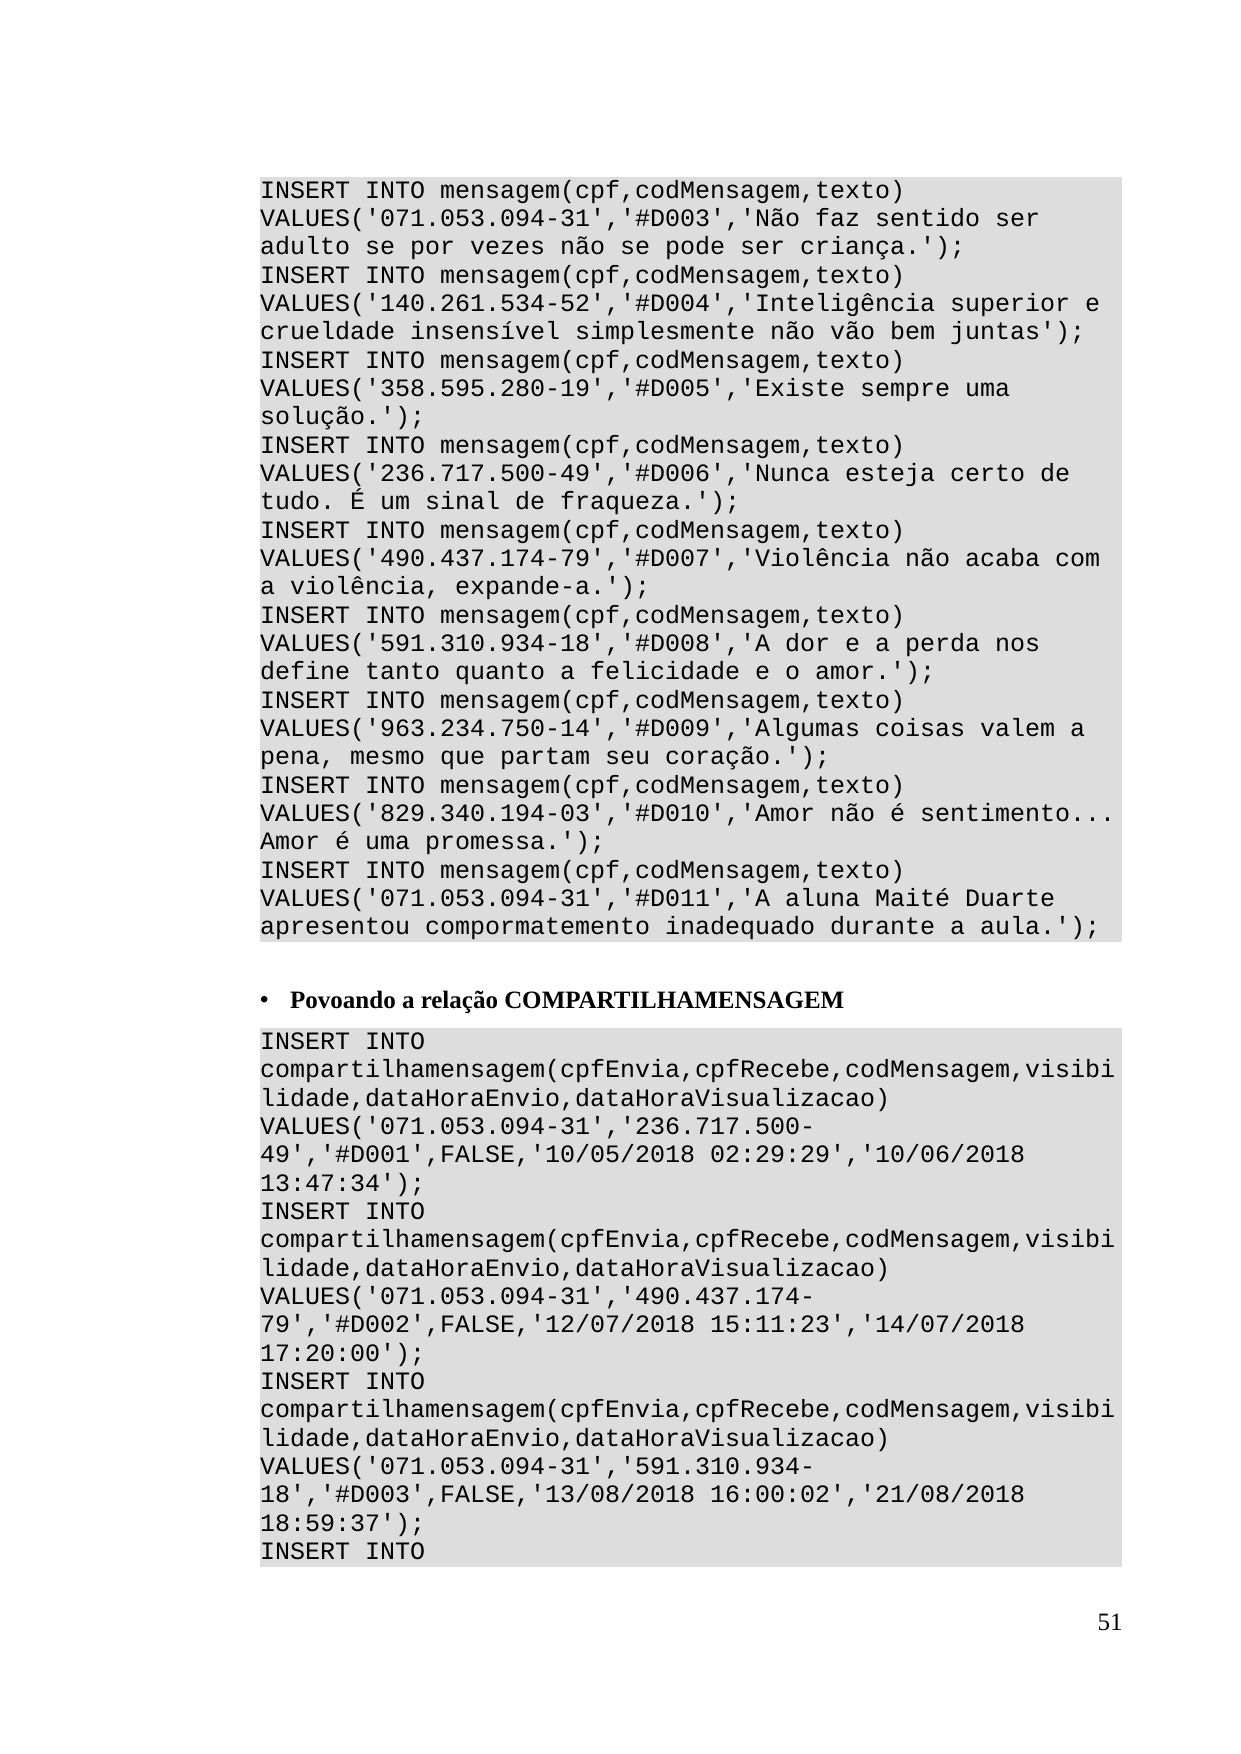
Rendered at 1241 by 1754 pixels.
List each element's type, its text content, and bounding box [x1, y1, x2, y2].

text VALUES('071.053.094-31','490.437.174-79','#D002',FALSE,'12/07/2018 15:11:23','14/07/2018 17:20:00'); [260, 1283, 1122, 1368]
text INSERT INTO mensagem(cpf,codMensagem,texto) [260, 347, 1122, 376]
text INSERT INTO mensagem(cpf,codMensagem,texto) [260, 432, 1122, 461]
list Povoando a relação COMPARTILHAMENSAGEM [260, 985, 1122, 1014]
text VALUES('963.234.750-14','#D009','Algumas coisas valem a pena, mesmo que partam seu coração.'); [260, 716, 1122, 772]
text VALUES('071.053.094-31','591.310.934-18','#D003',FALSE,'13/08/2018 16:00:02','21/08/2018 18:59:37'); [260, 1453, 1122, 1538]
text INSERT INTO [260, 1538, 1122, 1567]
text VALUES('236.717.500-49','#D006','Nunca esteja certo de tudo. É um sinal de fraqueza.'); [260, 461, 1122, 517]
text VALUES('071.053.094-31','#D003','Não faz sentido ser adulto se por vezes não se pode ser criança.'); [260, 206, 1122, 262]
text INSERT INTO compartilhamensagem(cpfEnvia,cpfRecebe,codMensagem,visibilidade,dataHoraEnvio,dataHoraVisualizacao) [260, 1028, 1122, 1113]
text INSERT INTO mensagem(cpf,codMensagem,texto) [260, 772, 1122, 801]
text INSERT INTO mensagem(cpf,codMensagem,texto) [260, 602, 1122, 631]
text INSERT INTO mensagem(cpf,codMensagem,texto) [260, 177, 1122, 206]
text INSERT INTO mensagem(cpf,codMensagem,texto) [260, 687, 1122, 716]
text INSERT INTO compartilhamensagem(cpfEnvia,cpfRecebe,codMensagem,visibilidade,dataHoraEnvio,dataHoraVisualizacao) [260, 1198, 1122, 1283]
text VALUES('071.053.094-31','#D011','A aluna Maité Duarte apresentou compormatemento inadequado durante a aula.'); [260, 886, 1122, 942]
text INSERT INTO mensagem(cpf,codMensagem,texto) [260, 262, 1122, 291]
text VALUES('829.340.194-03','#D010','Amor não é sentimento... Amor é uma promessa.'); [260, 801, 1122, 857]
text VALUES('140.261.534-52','#D004','Inteligência superior e crueldade insensível simplesmente não vão bem juntas'); [260, 291, 1122, 347]
text VALUES('071.053.094-31','236.717.500-49','#D001',FALSE,'10/05/2018 02:29:29','10/06/2018 13:47:34'); [260, 1113, 1122, 1198]
text INSERT INTO mensagem(cpf,codMensagem,texto) [260, 517, 1122, 546]
text INSERT INTO mensagem(cpf,codMensagem,texto) [260, 857, 1122, 886]
text VALUES('591.310.934-18','#D008','A dor e a perda nos define tanto quanto a felicidade e o amor.'); [260, 631, 1122, 687]
text INSERT INTO compartilhamensagem(cpfEnvia,cpfRecebe,codMensagem,visibilidade,dataHoraEnvio,dataHoraVisualizacao) [260, 1368, 1122, 1453]
text VALUES('358.595.280-19','#D005','Existe sempre uma solução.'); [260, 376, 1122, 432]
text VALUES('490.437.174-79','#D007','Violência não acaba com a violência, expande-a.'); [260, 546, 1122, 602]
